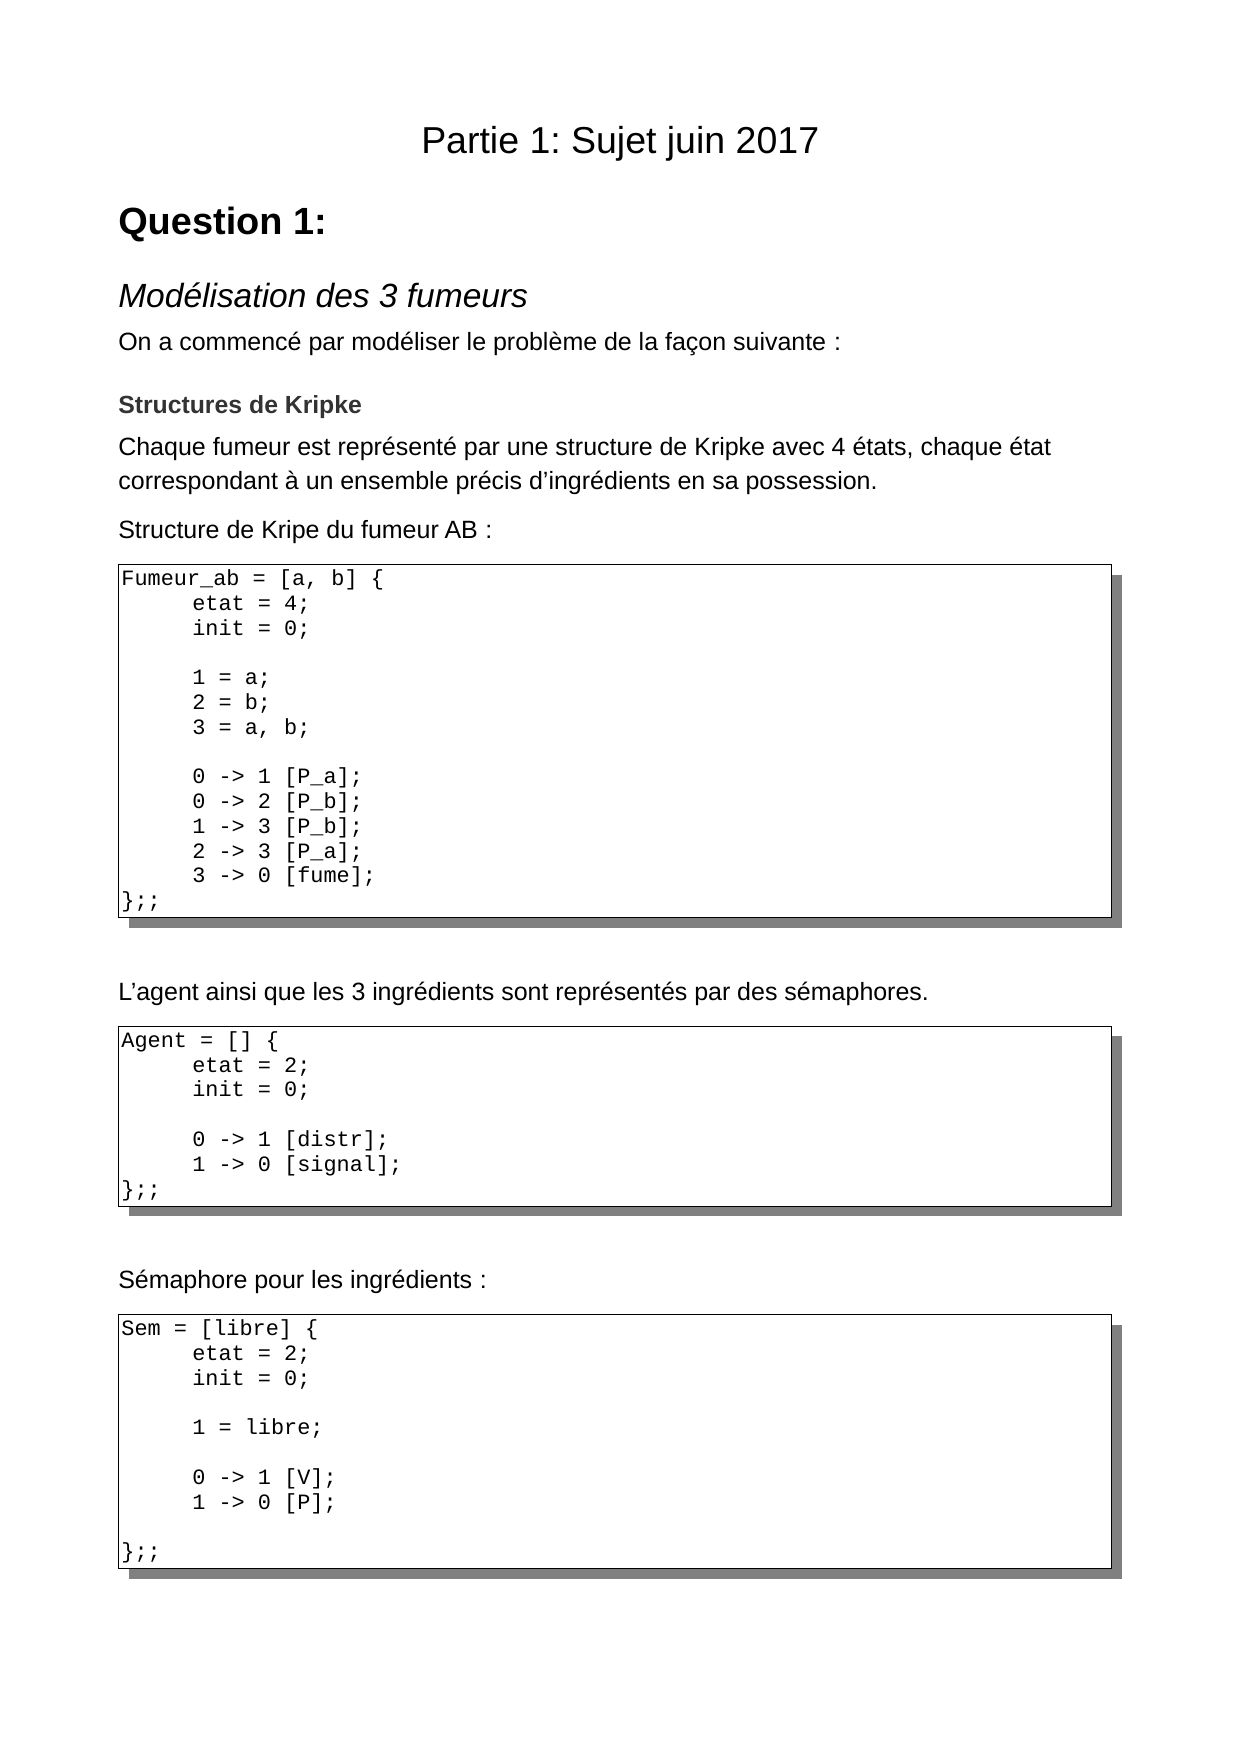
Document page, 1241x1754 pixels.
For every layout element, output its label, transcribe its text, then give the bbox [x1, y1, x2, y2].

text init = 0; [119, 614, 1111, 642]
text 0 -> 2 [P_b]; [119, 787, 1111, 812]
subtitle Structures de Kripke [118, 391, 1122, 419]
text Sem = [libre] { [119, 1315, 1111, 1339]
text 2 -> 3 [P_a]; [119, 837, 1111, 862]
text Structure de Kripe du fumeur AB : [118, 515, 1122, 544]
text init = 0; [119, 1364, 1111, 1392]
text 0 -> 1 [distr]; [119, 1125, 1111, 1150]
text Fumeur_ab = [a, b] { [119, 565, 1111, 589]
text etat = 2; [119, 1051, 1111, 1076]
text L’agent ainsi que les 3 ingrédients sont représentés par des sémaphores. [118, 977, 1122, 1006]
text 0 -> 1 [P_a]; [119, 762, 1111, 787]
text 3 = a, b; [119, 713, 1111, 741]
subtitle Modélisation des 3 fumeurs [118, 276, 1122, 314]
text Agent = [] { [119, 1027, 1111, 1051]
text 2 = b; [119, 688, 1111, 713]
text };; [119, 886, 1111, 917]
text 1 -> 0 [signal]; [119, 1150, 1111, 1175]
text etat = 2; [119, 1339, 1111, 1364]
text 0 -> 1 [V]; [119, 1463, 1111, 1488]
text etat = 4; [119, 589, 1111, 614]
text 1 -> 0 [P]; [119, 1488, 1111, 1516]
text 1 = libre; [119, 1413, 1111, 1441]
text init = 0; [119, 1076, 1111, 1103]
text };; [119, 1175, 1111, 1206]
subtitle Partie 1: Sujet juin 2017 [118, 118, 1122, 161]
text 1 = a; [119, 663, 1111, 688]
text };; [119, 1537, 1111, 1568]
subtitle Question 1: [118, 199, 1122, 242]
text On a commencé par modéliser le problème de la façon suivante : [118, 327, 1122, 356]
text Chaque fumeur est représenté par une structure de Kripke avec 4 états, chaque état correspondant à un ensemble précis d’ingrédients en sa possession. [118, 432, 1122, 495]
text 3 -> 0 [fume]; [119, 862, 1111, 886]
text 1 -> 3 [P_b]; [119, 812, 1111, 837]
text Sémaphore pour les ingrédients : [118, 1265, 1122, 1294]
